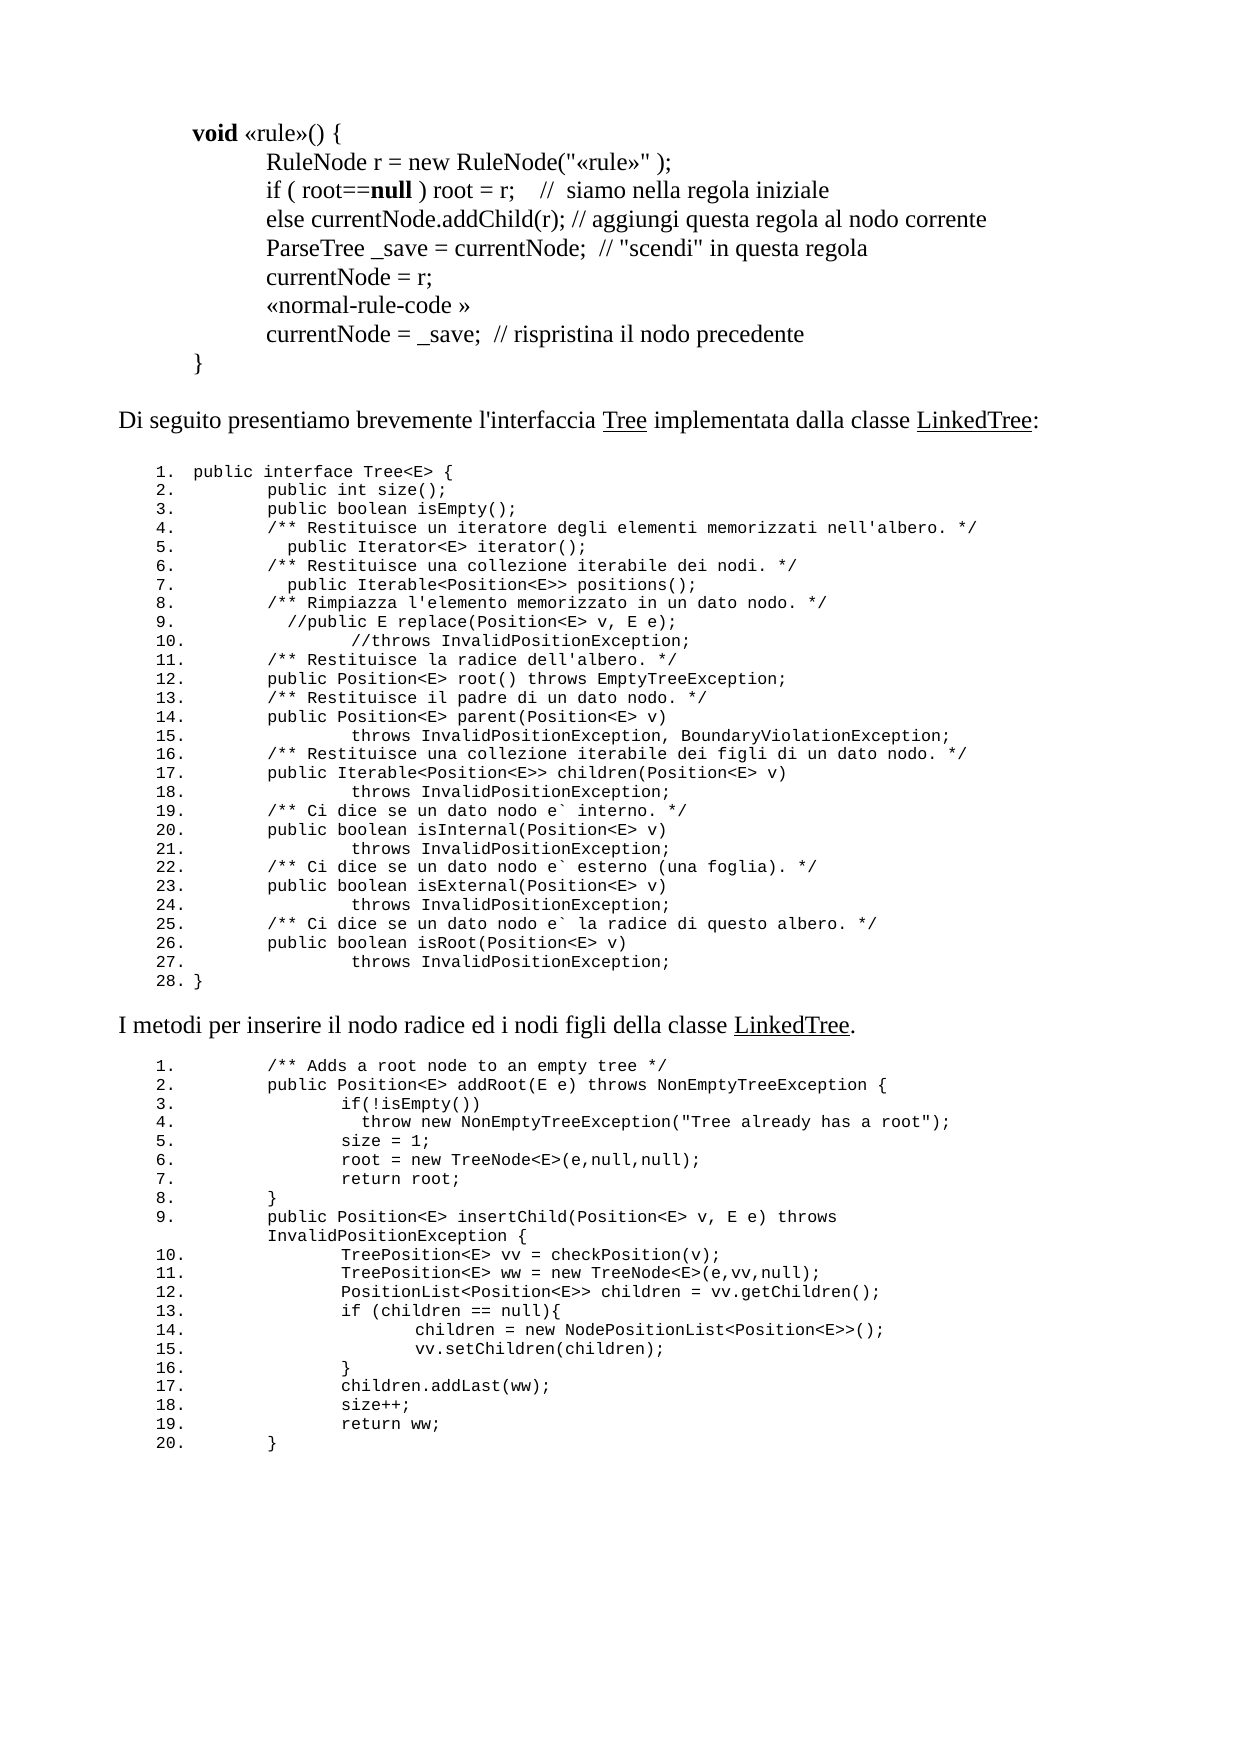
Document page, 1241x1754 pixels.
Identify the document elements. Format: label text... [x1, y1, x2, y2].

text else currentNode.addChild(r); // aggiungi questa regola al nodo corrente [118, 204, 1122, 233]
list /** Restituisce una collezione iterabile dei figli di un dato nodo. */ [156, 746, 1122, 765]
list size++; [156, 1397, 1122, 1416]
list public boolean isExternal(Position<E> v) [156, 878, 1122, 897]
list throws InvalidPositionException; [156, 840, 1122, 859]
list } [156, 972, 1122, 991]
list public Iterable<Position<E>> positions(); [156, 576, 1122, 595]
list /** Rimpiazza l'elemento memorizzato in un dato nodo. */ [156, 595, 1122, 614]
list return ww; [156, 1416, 1122, 1434]
list TreePosition<E> ww = new TreeNode<E>(e,vv,null); [156, 1265, 1122, 1284]
list throws InvalidPositionException; [156, 784, 1122, 802]
list throws InvalidPositionException; [156, 953, 1122, 972]
list PositionList<Position<E>> children = vv.getChildren(); [156, 1284, 1122, 1303]
text I metodi per inserire il nodo radice ed i nodi figli della classe LinkedTree. [118, 1010, 1122, 1039]
text if ( root==null ) root = r; // siamo nella regola iniziale [118, 176, 1122, 204]
text ParseTree _save = currentNode; // "scendi" in questa regola [118, 233, 1122, 262]
list root = new TreeNode<E>(e,null,null); [156, 1152, 1122, 1171]
list public int size(); [156, 482, 1122, 501]
list if(!isEmpty()) [156, 1095, 1122, 1114]
list public Position<E> parent(Position<E> v) [156, 708, 1122, 727]
text «normal-rule-code » [118, 291, 1122, 319]
list throws InvalidPositionException; [156, 897, 1122, 916]
list throws InvalidPositionException, BoundaryViolationException; [156, 727, 1122, 746]
list } [156, 1359, 1122, 1378]
list public Iterator<E> iterator(); [156, 538, 1122, 557]
list public Iterable<Position<E>> children(Position<E> v) [156, 765, 1122, 784]
list //throws InvalidPositionException; [156, 633, 1122, 652]
list TreePosition<E> vv = checkPosition(v); [156, 1246, 1122, 1265]
list size = 1; [156, 1133, 1122, 1152]
list public boolean isRoot(Position<E> v) [156, 934, 1122, 953]
list if (children == null){ [156, 1303, 1122, 1321]
text RuleNode r = new RuleNode("«rule»" ); [118, 147, 1122, 176]
text } [118, 348, 1122, 377]
list vv.setChildren(children); [156, 1340, 1122, 1359]
list /** Restituisce il padre di un dato nodo. */ [156, 689, 1122, 708]
list public boolean isInternal(Position<E> v) [156, 821, 1122, 840]
list /** Adds a root node to an empty tree */ [156, 1057, 1122, 1076]
list /** Ci dice se un dato nodo e` esterno (una foglia). */ [156, 859, 1122, 878]
text currentNode = _save; // rispristina il nodo precedente [118, 319, 1122, 348]
list public interface Tree<E> { [156, 463, 1122, 482]
list /** Ci dice se un dato nodo e` interno. */ [156, 802, 1122, 821]
list children.addLast(ww); [156, 1378, 1122, 1397]
list throw new NonEmptyTreeException("Tree already has a root"); [156, 1114, 1122, 1133]
list public Position<E> insertChild(Position<E> v, E e) throws InvalidPositionException { [156, 1208, 1122, 1246]
text Di seguito presentiamo brevemente l'interfaccia Tree implementata dalla classe LinkedTree: [118, 406, 1122, 434]
list /** Restituisce la radice dell'albero. */ [156, 652, 1122, 671]
list /** Ci dice se un dato nodo e` la radice di questo albero. */ [156, 916, 1122, 934]
list public boolean isEmpty(); [156, 501, 1122, 520]
list return root; [156, 1171, 1122, 1189]
list public Position<E> root() throws EmptyTreeException; [156, 671, 1122, 689]
list } [156, 1189, 1122, 1208]
text currentNode = r; [118, 262, 1122, 291]
list //public E replace(Position<E> v, E e); [156, 614, 1122, 633]
list /** Restituisce una collezione iterabile dei nodi. */ [156, 557, 1122, 576]
list children = new NodePositionList<Position<E>>(); [156, 1321, 1122, 1340]
list } [156, 1434, 1122, 1453]
text void «rule»() { [118, 118, 1122, 147]
list public Position<E> addRoot(E e) throws NonEmptyTreeException { [156, 1076, 1122, 1095]
list /** Restituisce un iteratore degli elementi memorizzati nell'albero. */ [156, 520, 1122, 538]
